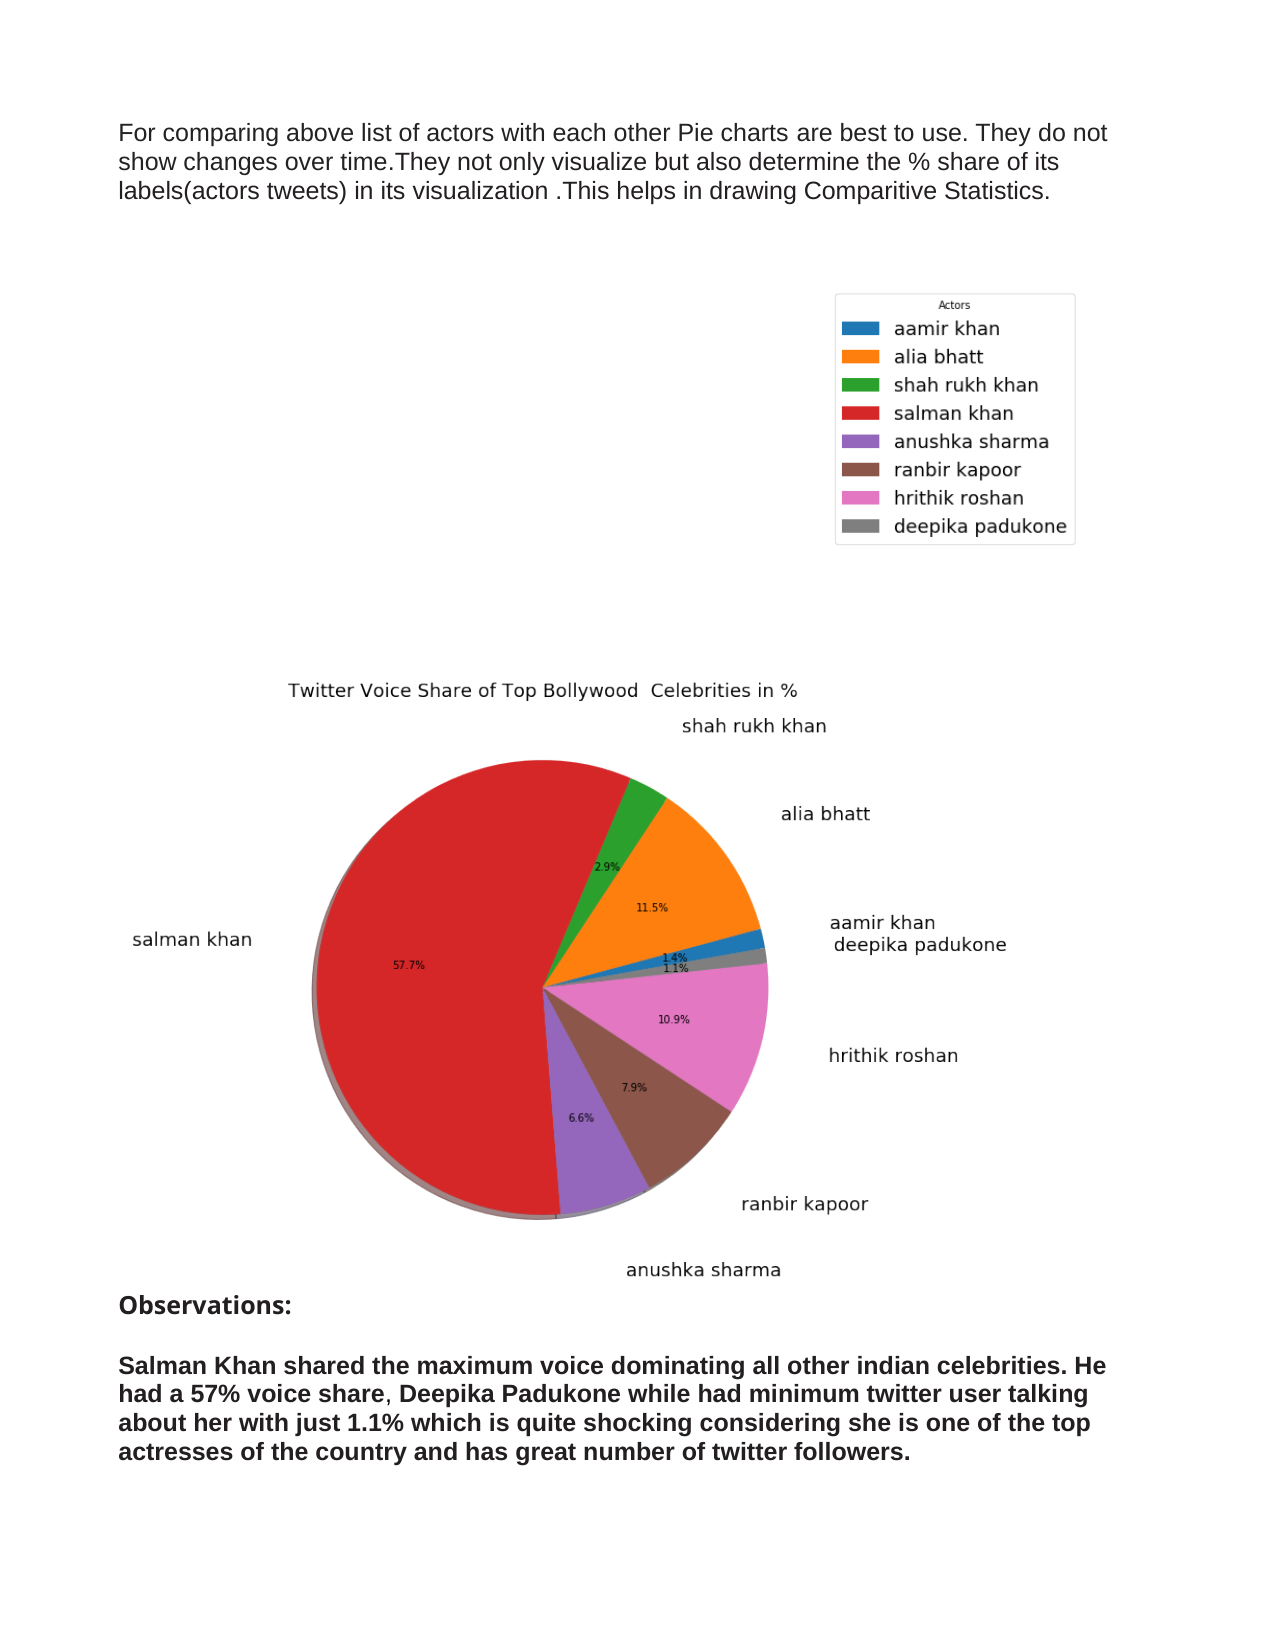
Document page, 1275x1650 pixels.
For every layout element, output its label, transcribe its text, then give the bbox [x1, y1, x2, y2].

text Salman Khan shared the maximum voice dominating all other indian celebrities. He had a 57% voice share, Deepika Padukone while had minimum twitter user talking about her with just 1.1% which is quite shocking considering she is one of the top actresses of the country and has great number of twitter followers. [118, 1351, 1157, 1466]
text For comparing above list of actors with each other Pie charts are best to use. They do not show changes over time.They not only visualize but also determine the % share of its labels(actors tweets) in its visualization .This helps in drawing Comparitive Statistics. [118, 118, 1157, 204]
text Observations: [118, 362, 1157, 1322]
